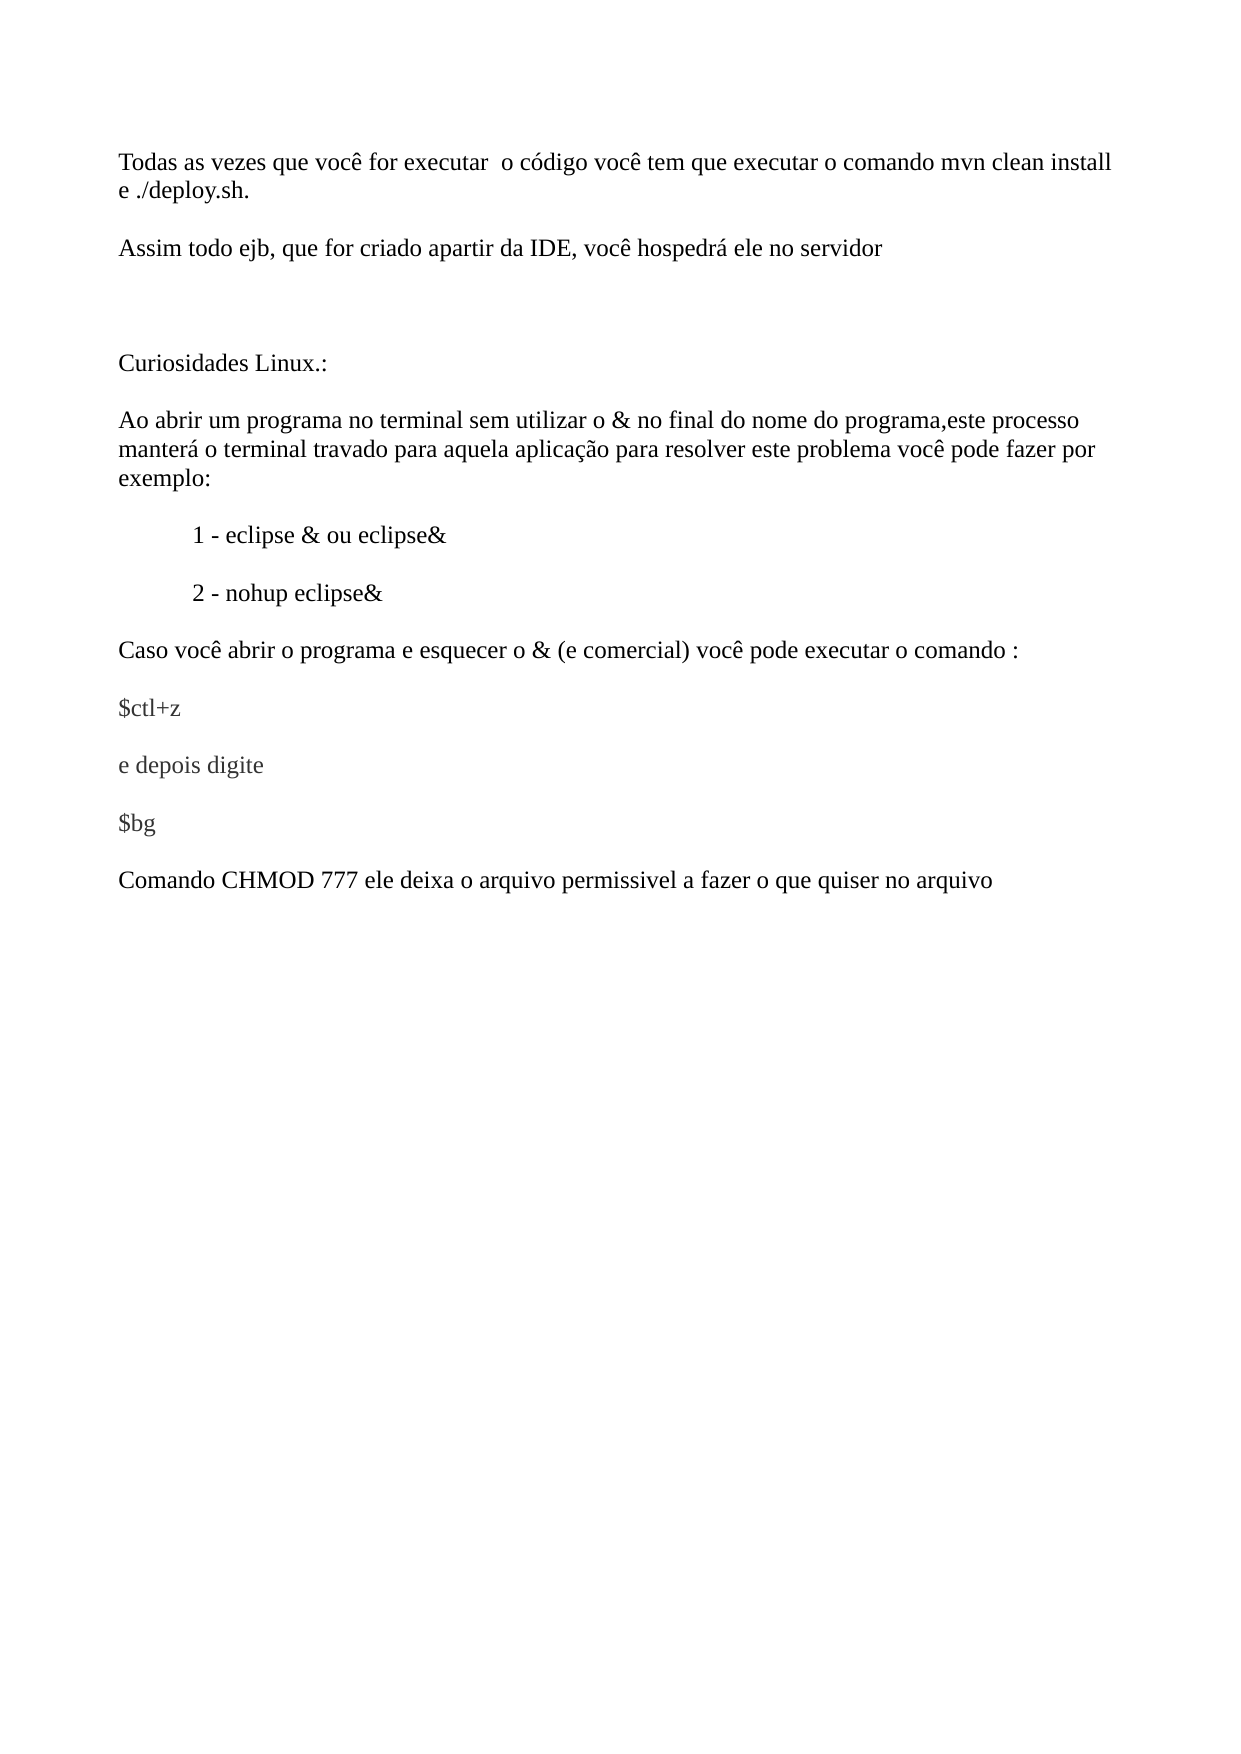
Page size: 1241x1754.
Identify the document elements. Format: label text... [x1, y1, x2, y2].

text Ao abrir um programa no terminal sem utilizar o & no final do nome do programa,este processo manterá o terminal travado para aquela aplicação para resolver este problema você pode fazer por exemplo: [118, 406, 1122, 492]
text e depois digite [118, 751, 1122, 808]
text 2 - nohup eclipse& [118, 578, 1122, 607]
text $ctl+z [118, 693, 1122, 751]
text e ./deploy.sh. [118, 176, 1122, 204]
text Assim todo ejb, que for criado apartir da IDE, você hospedrá ele no servidor [118, 233, 1122, 262]
text 1 - eclipse & ou eclipse& [118, 521, 1122, 549]
text Todas as vezes que você for executar o código você tem que executar o comando mvn clean install [118, 147, 1122, 176]
text Caso você abrir o programa e esquecer o & (e comercial) você pode executar o comando : [118, 636, 1122, 664]
text $bg [118, 808, 1122, 837]
text Curiosidades Linux.: [118, 348, 1122, 377]
text Comando CHMOD 777 ele deixa o arquivo permissivel a fazer o que quiser no arquivo [118, 866, 1122, 894]
